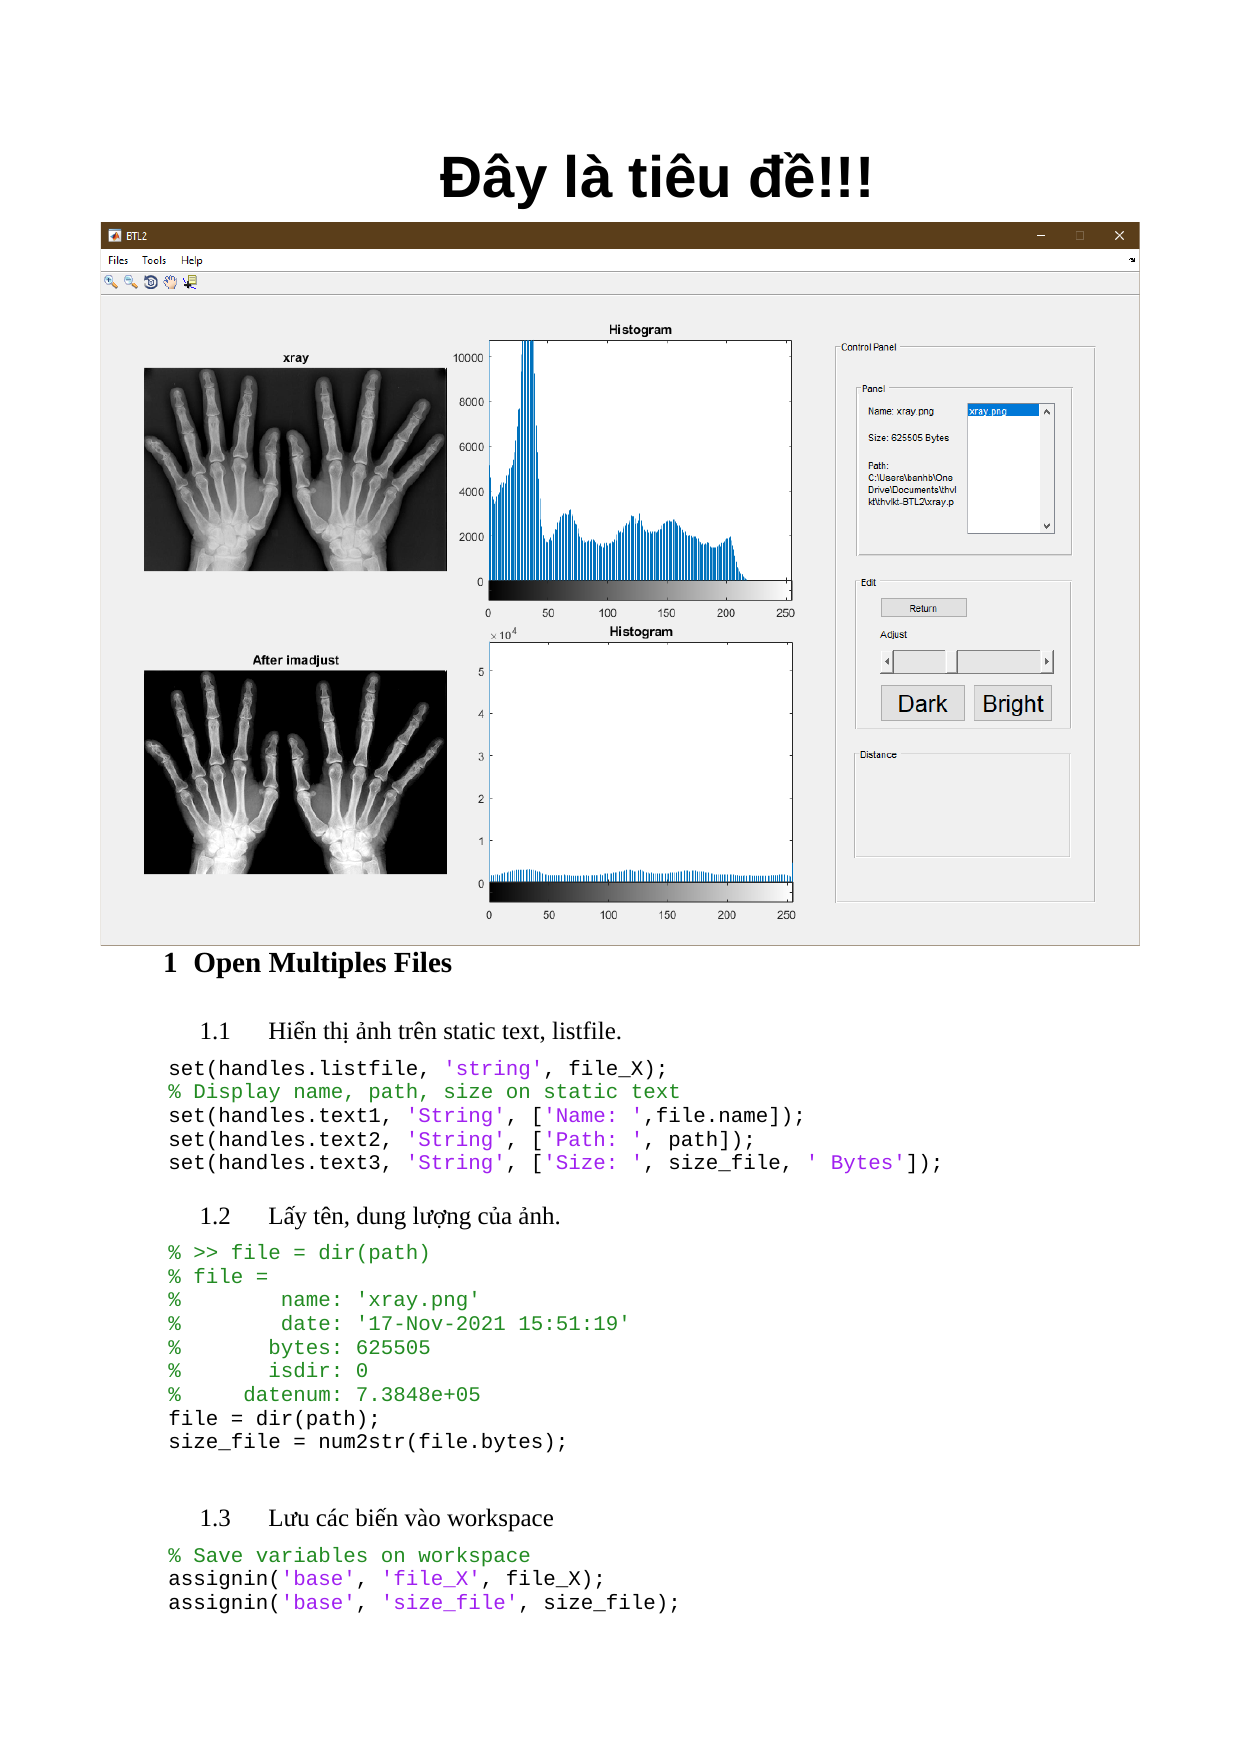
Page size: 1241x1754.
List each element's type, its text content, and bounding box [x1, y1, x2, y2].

subtitle Hiển thị ảnh trên static text, listfile. [193, 1016, 1122, 1045]
text size_file = num2str(file.bytes); [118, 1431, 1122, 1455]
text % isdir: 0 [118, 1360, 1122, 1384]
subtitle Lấy tên, dung lượng của ảnh. [193, 1201, 1122, 1229]
subtitle Lưu các biến vào workspace [193, 1503, 1122, 1532]
text % datenum: 7.3848e+05 [118, 1384, 1122, 1408]
title Đây là tiêu đề!!! [156, 143, 1122, 210]
text assignin('base', 'size_file', size_file); [118, 1592, 1122, 1616]
text % file = [118, 1266, 1122, 1289]
subtitle Open Multiples Files [156, 946, 1122, 979]
text % name: 'xray.png' [118, 1289, 1122, 1313]
text set(handles.text1, 'String', ['Name: ',file.name]); [118, 1105, 1122, 1128]
text set(handles.listfile, 'string', file_X); [118, 1058, 1122, 1081]
text set(handles.text3, 'String', ['Size: ', size_file, ' Bytes']); [118, 1152, 1122, 1176]
text % Display name, path, size on static text [118, 1081, 1122, 1105]
text set(handles.text2, 'String', ['Path: ', path]); [118, 1128, 1122, 1152]
text file = dir(path); [118, 1408, 1122, 1431]
text % date: '17-Nov-2021 15:51:19' [118, 1313, 1122, 1337]
text % Save variables on workspace [118, 1545, 1122, 1568]
picture [100, 222, 1140, 946]
text % >> file = dir(path) [118, 1242, 1122, 1266]
text assignin('base', 'file_X', file_X); [118, 1568, 1122, 1592]
text % bytes: 625505 [118, 1337, 1122, 1360]
